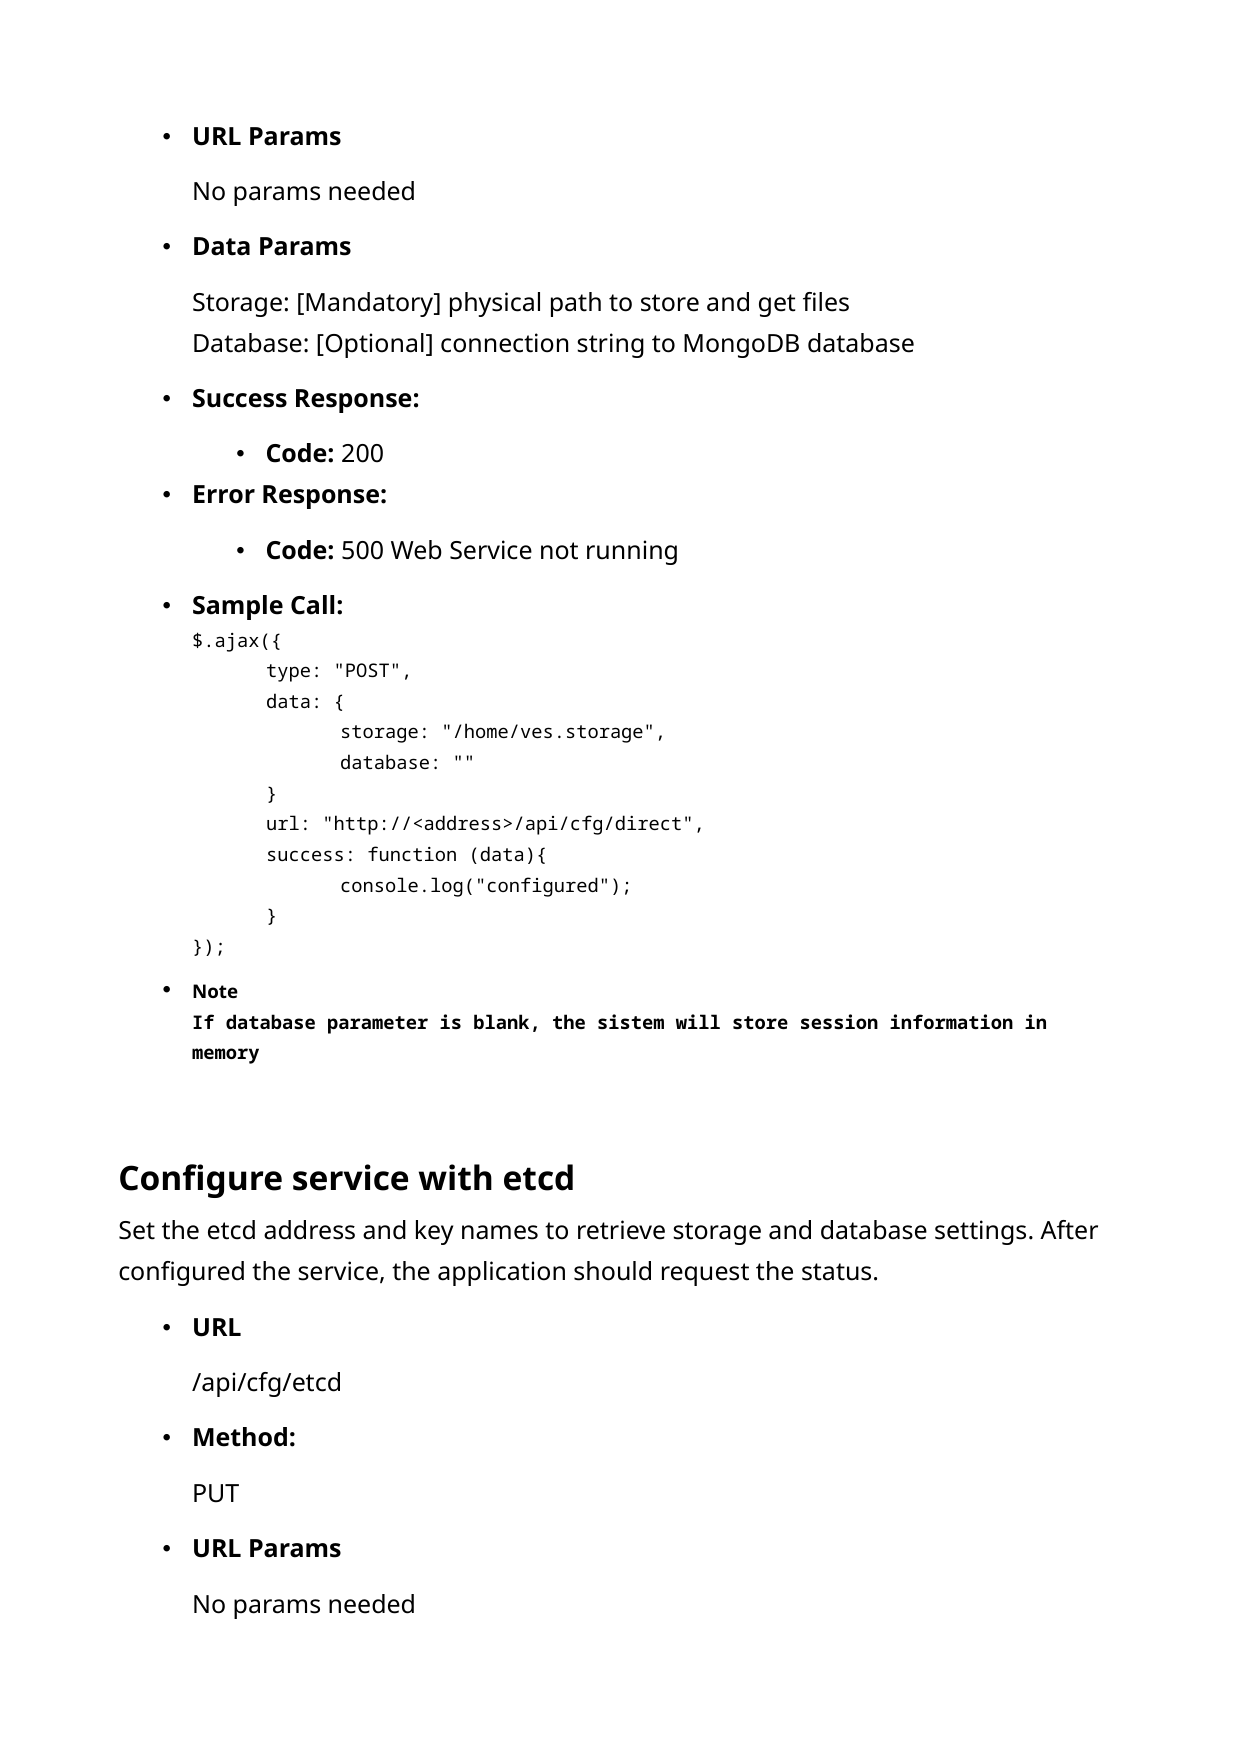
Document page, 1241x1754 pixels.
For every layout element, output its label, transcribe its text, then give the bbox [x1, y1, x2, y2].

list Success Response: [162, 381, 1122, 415]
list Sample Call: $.ajax({ type: "POST", data: { storage: "/home/ves.storage", database: "" } url: "http://<address>/api/cfg/direct", success: function (data){ console.log("configured"); } }); [162, 588, 1122, 959]
list Note If database parameter is blank, the sistem will store session information in memory [162, 978, 1122, 1065]
list Storage: [Mandatory] physical path to store and get files Database: [Optional] connection string to MongoDB database [162, 284, 1122, 359]
list URL Params [162, 118, 1122, 152]
subtitle Configure service with etcd [118, 1155, 1122, 1200]
text Set the etcd address and key names to retrieve storage and database settings. After configured the service, the application should request the status. [118, 1213, 1122, 1288]
list Error Response: [162, 477, 1122, 511]
list Method: [162, 1420, 1122, 1454]
list URL Params [162, 1531, 1122, 1565]
list URL [162, 1309, 1122, 1343]
list Data Params [162, 229, 1122, 263]
list Code: 200 [236, 436, 1122, 470]
list Code: 500 Web Service not running [236, 532, 1122, 566]
list PUT [162, 1475, 1122, 1509]
list No params needed [162, 173, 1122, 208]
list No params needed [162, 1586, 1122, 1620]
list /api/cfg/etcd [162, 1364, 1122, 1399]
